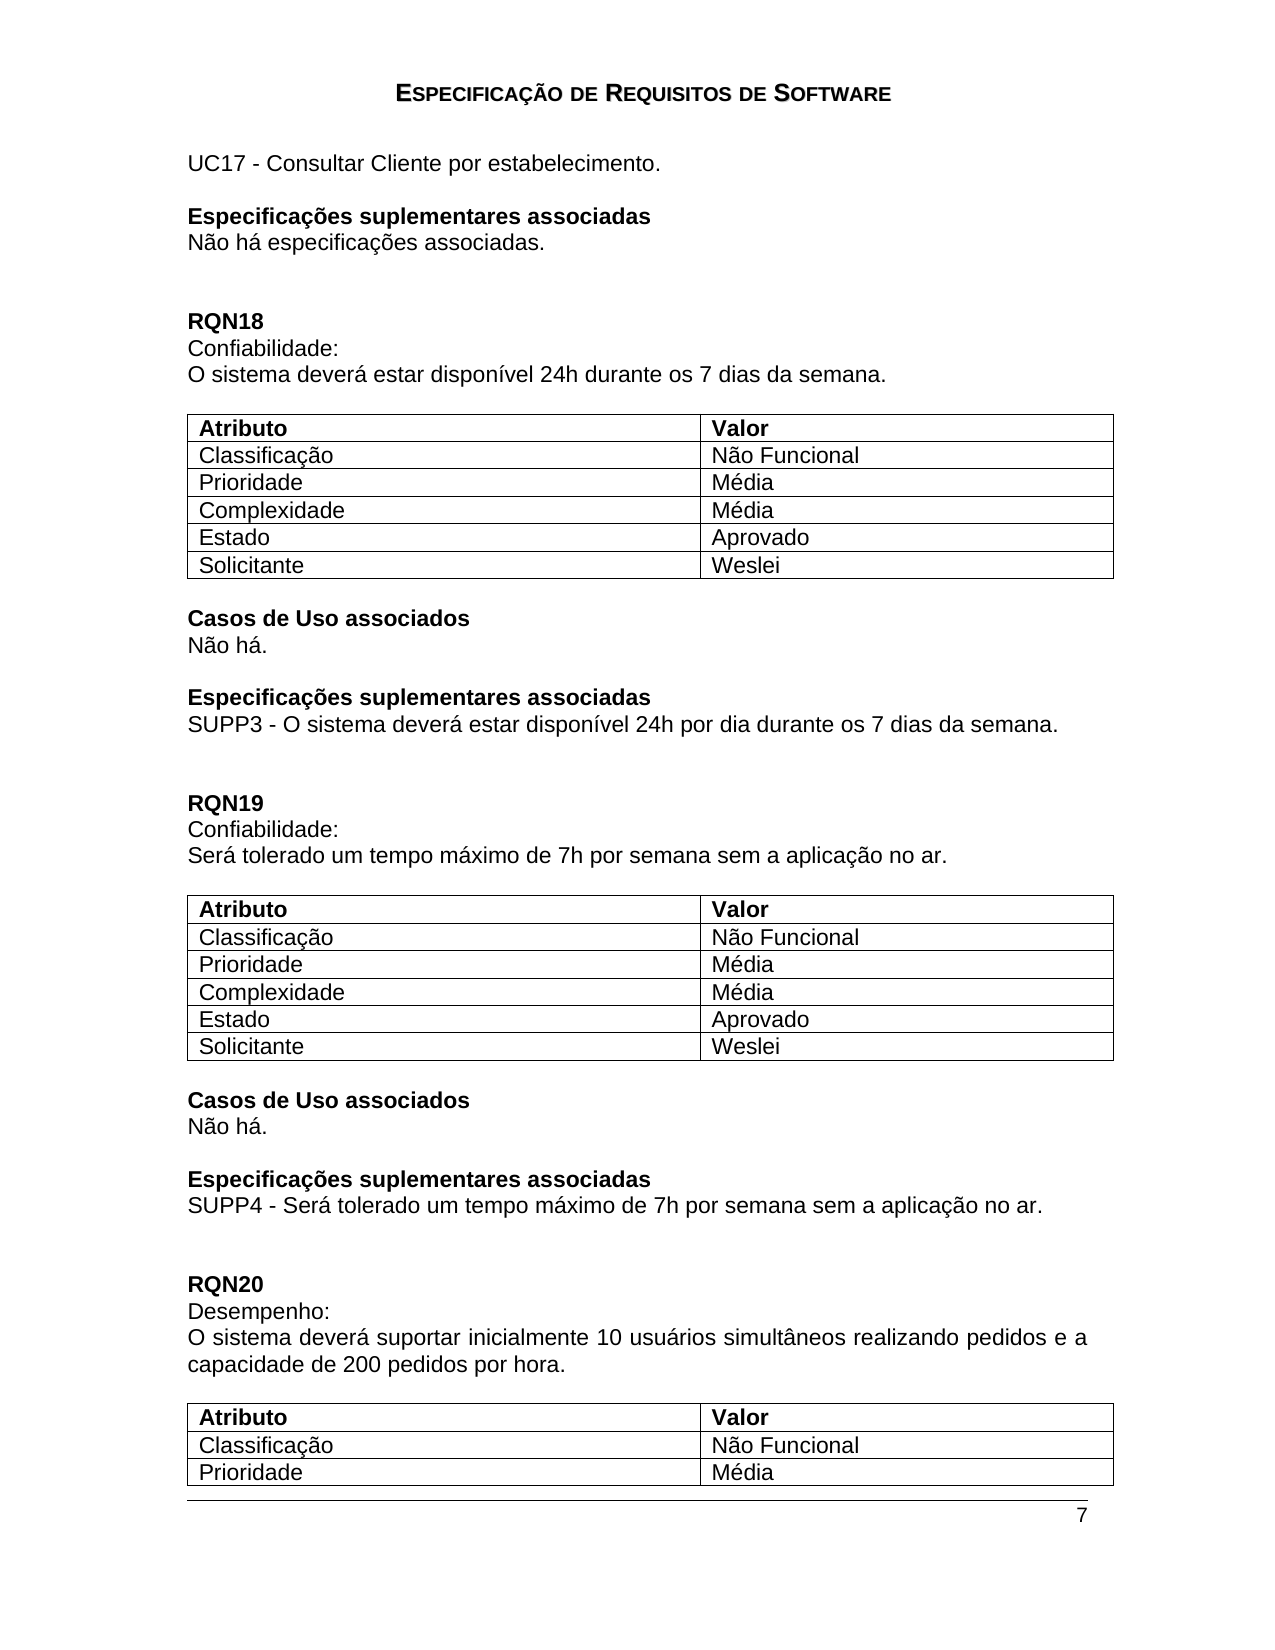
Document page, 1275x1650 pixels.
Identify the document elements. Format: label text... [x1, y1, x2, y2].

text Não há. [187, 1113, 1088, 1140]
table_cell Solicitante [188, 552, 700, 578]
text O sistema deverá estar disponível 24h durante os 7 dias da semana. [187, 361, 1088, 387]
text Especificações suplementares associadas [187, 203, 1088, 229]
table_header Atributo [188, 415, 700, 441]
table_cell Média [701, 979, 1113, 1005]
table_header Valor [701, 896, 1113, 923]
table_cell Aprovado [701, 1006, 1113, 1032]
table_header Atributo [188, 896, 700, 923]
table_cell Classificação [188, 442, 700, 468]
table_cell Weslei [701, 552, 1113, 578]
text Será tolerado um tempo máximo de 7h por semana sem a aplicação no ar. [187, 842, 1088, 869]
text Casos de Uso associados [187, 605, 1088, 632]
table_cell Média [701, 469, 1113, 496]
table_cell Estado [188, 1006, 700, 1032]
table_cell Solicitante [188, 1033, 700, 1059]
table_cell Weslei [701, 1033, 1113, 1059]
table_cell Prioridade [188, 469, 700, 496]
table_header Valor [701, 415, 1113, 441]
text Especificações suplementares associadas [187, 684, 1088, 711]
text RQN19 [187, 790, 1088, 816]
table_header Valor [701, 1404, 1113, 1431]
text RQN18 [187, 308, 1088, 334]
table_header Atributo [188, 1404, 700, 1431]
text O sistema deverá suportar inicialmente 10 usuários simultâneos realizando pedidos e a capacidade de 200 pedidos por hora. [187, 1324, 1088, 1377]
table_cell Não Funcional [701, 1432, 1113, 1458]
table_cell Prioridade [188, 951, 700, 977]
text SUPP4 - Será tolerado um tempo máximo de 7h por semana sem a aplicação no ar. [187, 1192, 1088, 1219]
text Confiabilidade: [187, 334, 1088, 361]
table_cell Média [701, 497, 1113, 523]
table_cell Média [701, 951, 1113, 977]
table_cell Média [701, 1459, 1113, 1485]
text SUPP3 - O sistema deverá estar disponível 24h por dia durante os 7 dias da semana. [187, 711, 1088, 737]
text Especificações suplementares associadas [187, 1166, 1088, 1192]
table_cell Não Funcional [701, 442, 1113, 468]
table_cell Estado [188, 524, 700, 551]
table_cell Aprovado [701, 524, 1113, 551]
table_cell Prioridade [188, 1459, 700, 1485]
text Desempenho: [187, 1298, 1088, 1324]
table_cell Complexidade [188, 497, 700, 523]
text UC17 - Consultar Cliente por estabelecimento. [187, 150, 1088, 176]
text Não há especificações associadas. [187, 229, 1088, 255]
text RQN20 [187, 1271, 1088, 1298]
table_cell Classificação [188, 924, 700, 950]
text Casos de Uso associados [187, 1087, 1088, 1113]
text Não há. [187, 632, 1088, 658]
table_cell Classificação [188, 1432, 700, 1458]
text Confiabilidade: [187, 816, 1088, 842]
table_cell Complexidade [188, 979, 700, 1005]
table_cell Não Funcional [701, 924, 1113, 950]
